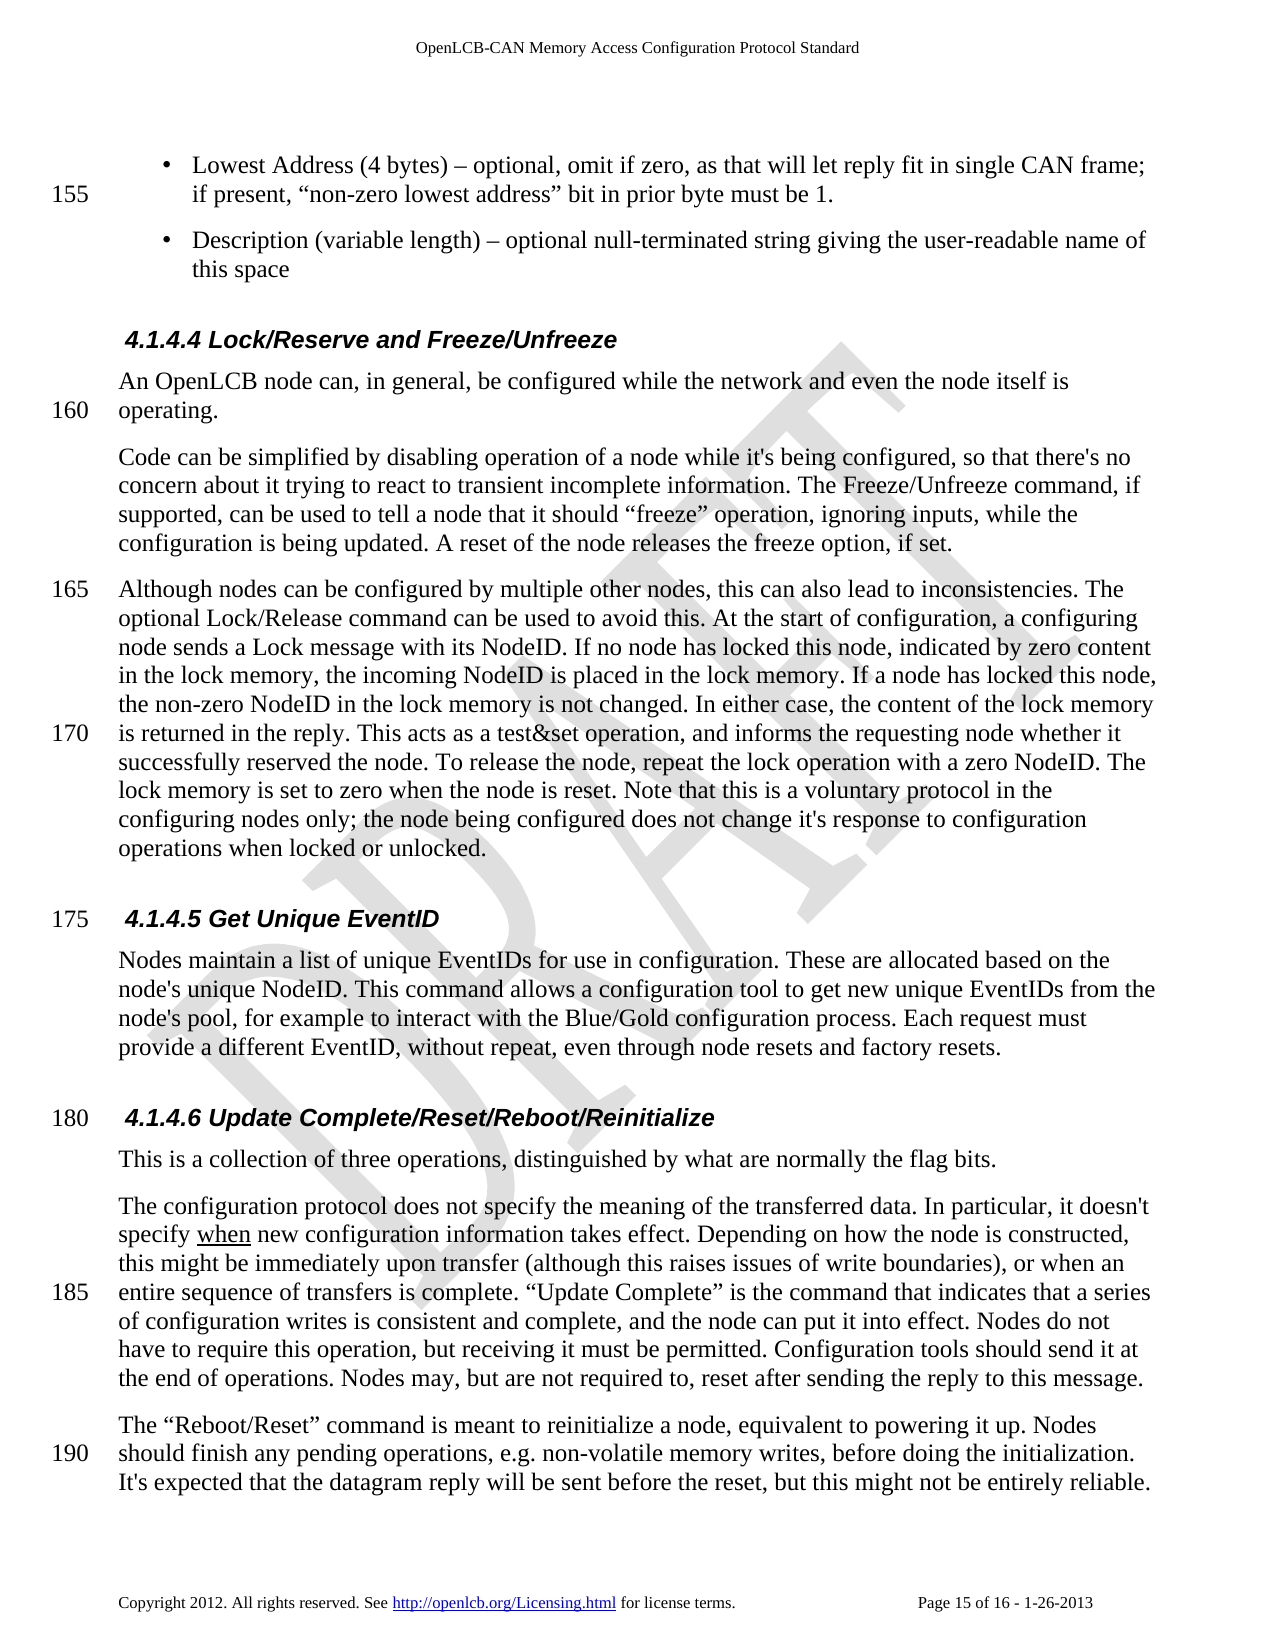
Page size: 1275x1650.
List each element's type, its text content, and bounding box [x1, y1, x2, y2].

text Nodes maintain a list of unique EventIDs for use in configuration. These are allocated based on the node's unique NodeID. This command allows a configuration tool to get new unique EventIDs from the node's pool, for example to interact with the Blue/Gold configuration process. Each request must provide a different EventID, without repeat, even through node resets and factory resets. [538, 946, 714, 1015]
text This is a collection of three operations, distinguished by what are normally the flag bits. [507, 1144, 1157, 1173]
text Nodes maintain a list of unique EventIDs for use in configuration. These are allocated based on the node's unique NodeID. This command allows a configuration tool to get new unique EventIDs from the node's pool, for example to interact with the Blue/Gold configuration process. Each request must provide a different EventID, without repeat, even through node resets and factory resets. [497, 946, 1157, 1061]
text Nodes maintain a list of unique EventIDs for use in configuration. These are allocated based on the node's unique NodeID. This command allows a configuration tool to get new unique EventIDs from the node's pool, for example to interact with the Blue/Gold configuration process. Each request must provide a different EventID, without repeat, even through node resets and factory resets. [300, 946, 517, 1061]
subtitle Get Unique EventID [680, 904, 1157, 933]
subtitle Get Unique EventID [118, 904, 389, 933]
subtitle Get Unique EventID [531, 904, 679, 933]
text This is a collection of three operations, distinguished by what are normally the flag bits. [333, 1144, 485, 1173]
text Code can be simplified by disabling operation of a node while it's being configured, so that there's no concern about it trying to react to transient incomplete information. The Freeze/Unfreeze command, if supported, can be used to tell a node that it should “freeze” operation, ignoring inputs, while the configuration is being updated. A reset of the node releases the freeze option, if set. [839, 442, 1157, 557]
list Description (variable length) – optional null-terminated string giving the user-readable name of this space [162, 225, 1157, 283]
text Nodes maintain a list of unique EventIDs for use in configuration. These are allocated based on the node's unique NodeID. This command allows a configuration tool to get new unique EventIDs from the node's pool, for example to interact with the Blue/Gold configuration process. Each request must provide a different EventID, without repeat, even through node resets and factory resets. [118, 946, 250, 1061]
text Although nodes can be configured by multiple other nodes, this can also lead to inconsistencies. The optional Lock/Release command can be used to avoid this. At the start of configuration, a configuring node sends a Lock message with its NodeID. If no node has locked this node, indicated by zero content in the lock memory, the incoming NodeID is placed in the lock memory. If a node has locked this node, the non-zero NodeID in the lock memory is not changed. In either case, the content of the lock memory is returned in the reply. This acts as a test&set operation, and informs the requesting node whether it successfully reserved the node. To release the node, repeat the lock operation with a zero NodeID. The lock memory is set to zero when the node is reset. Note that this is a voluntary protocol in the configuring nodes only; the node being configured does not change it's response to configuration operations when locked or unlocked. [118, 574, 1157, 862]
subtitle Lock/Reserve and Freeze/Unfreeze [118, 325, 1157, 354]
text Nodes maintain a list of unique EventIDs for use in configuration. These are allocated based on the node's unique NodeID. This command allows a configuration tool to get new unique EventIDs from the node's pool, for example to interact with the Blue/Gold configuration process. Each request must provide a different EventID, without repeat, even through node resets and factory resets. [204, 977, 407, 1061]
text An OpenLCB node can, in general, be configured while the network and even the node itself is operating. [118, 366, 815, 424]
subtitle Update Complete/Reset/Reboot/Reinitialize [292, 1103, 466, 1132]
text An OpenLCB node can, in general, be configured while the network and even the node itself is operating. [808, 366, 1157, 424]
text The “Reboot/Reset” command is meant to reinitialize a node, equivalent to powering it up. Nodes should finish any pending operations, e.g. non-volatile memory writes, before doing the initialization. It's expected that the datagram reply will be sent before the reset, but this might not be entirely reliable. [118, 1410, 1157, 1496]
list Lowest Address (4 bytes) – optional, omit if zero, as that will let reply fit in single CAN frame; if present, “non-zero lowest address” bit in prior byte must be 1. [162, 150, 1157, 207]
subtitle Update Complete/Reset/Reboot/Reinitialize [601, 1103, 1157, 1132]
subtitle Get Unique EventID [404, 904, 508, 933]
text Code can be simplified by disabling operation of a node while it's being configured, so that there's no concern about it trying to react to transient incomplete information. The Freeze/Unfreeze command, if supported, can be used to tell a node that it should “freeze” operation, ignoring inputs, while the configuration is being updated. A reset of the node releases the freeze option, if set. [118, 442, 911, 557]
subtitle Update Complete/Reset/Reboot/Reinitialize [118, 1103, 278, 1132]
text The configuration protocol does not specify the meaning of the transferred data. In particular, it doesn't specify when new configuration information takes effect. Depending on how the node is constructed, this might be immediately upon transfer (although this raises issues of write boundaries), or when an entire sequence of transfers is complete. “Update Complete” is the command that indicates that a series of configuration writes is consistent and complete, and the node can put it into effect. Nodes do not have to require this operation, but receiving it must be permitted. Configuration tools should send it at the end of operations. Nodes may, but are not required to, reset after sending the reply to this message. [118, 1191, 1157, 1392]
subtitle Update Complete/Reset/Reboot/Reinitialize [485, 1103, 574, 1132]
text This is a collection of three operations, distinguished by what are normally the flag bits. [118, 1144, 319, 1173]
